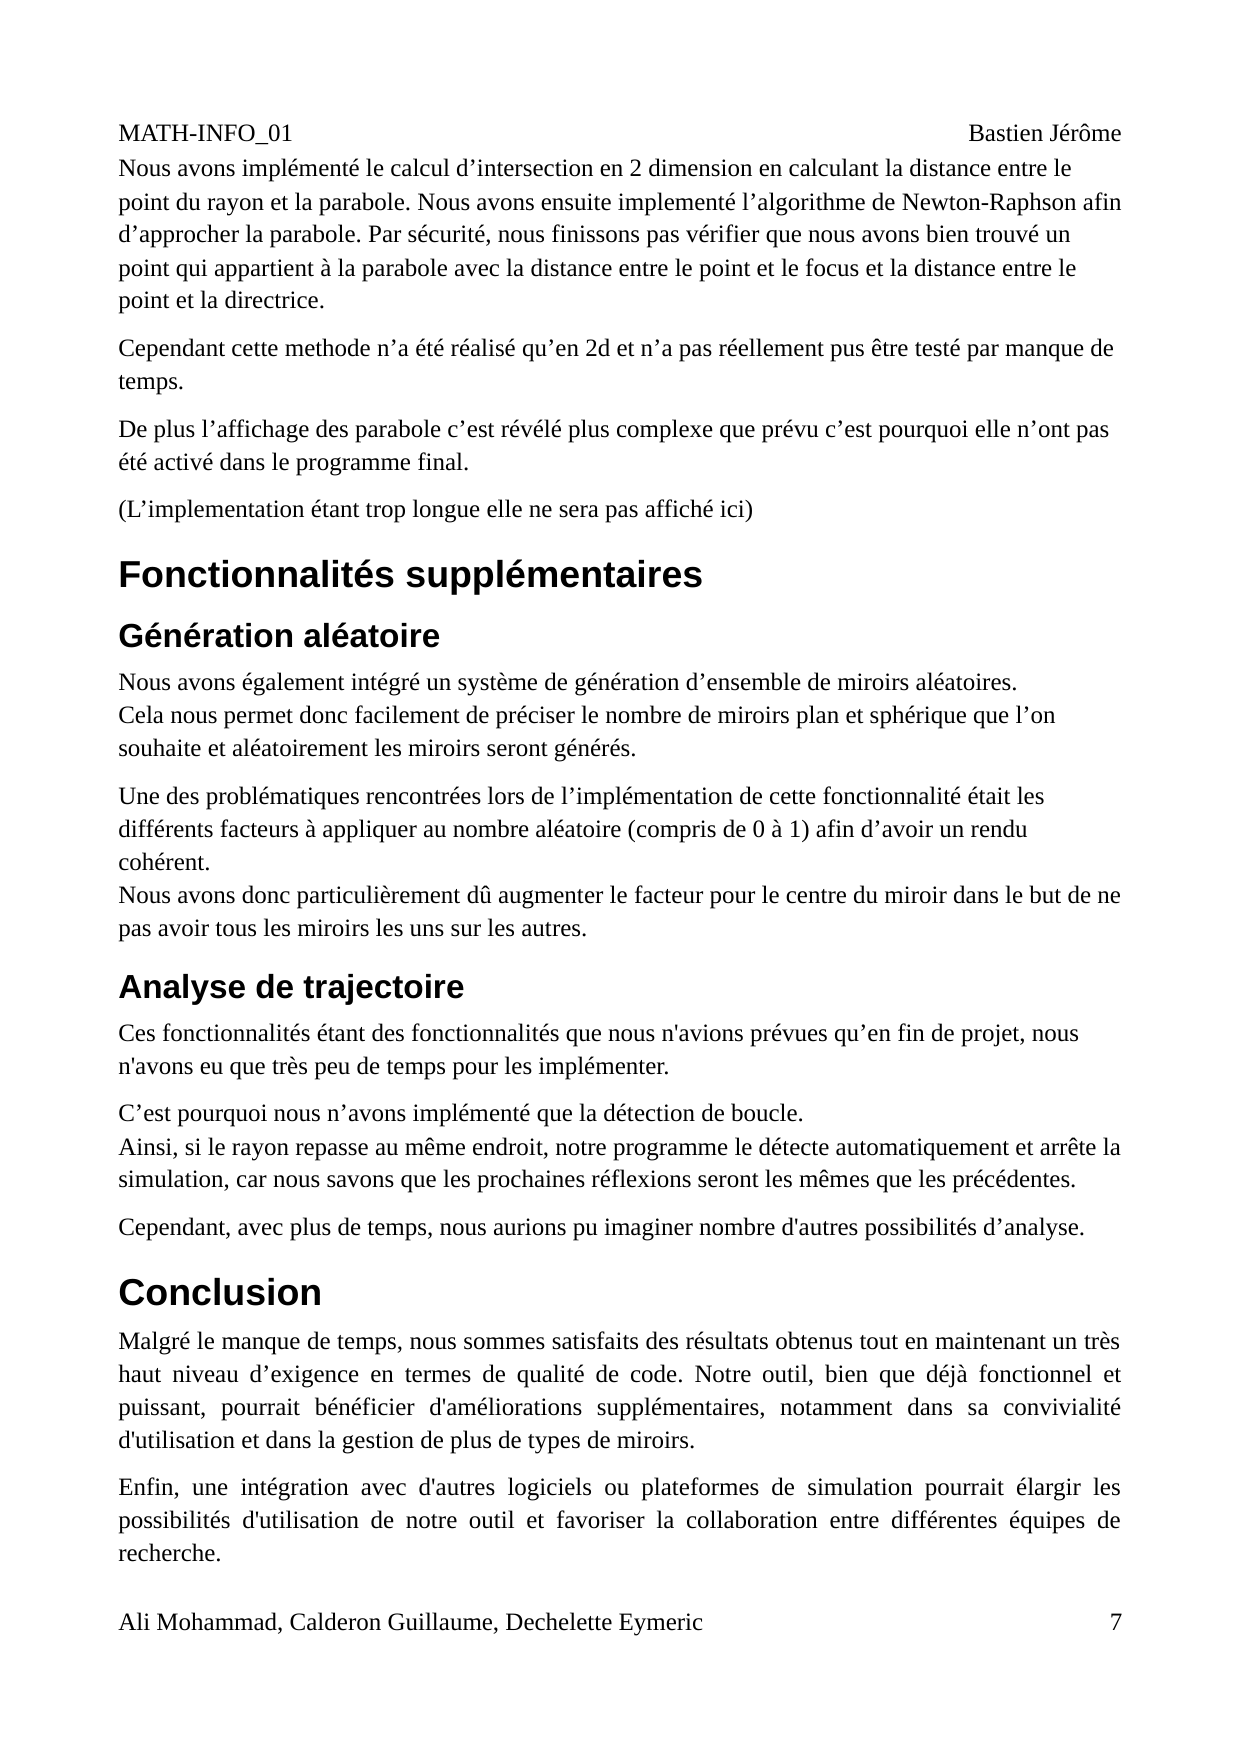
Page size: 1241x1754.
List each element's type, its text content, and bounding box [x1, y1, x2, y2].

text Malgré le manque de temps, nous sommes satisfaits des résultats obtenus tout en maintenant un très haut niveau d’exigence en termes de qualité de code. Notre outil, bien que déjà fonctionnel et puissant, pourrait bénéficier d'améliorations supplémentaires, notamment dans sa convivialité d'utilisation et dans la gestion de plus de types de miroirs. [118, 1326, 1122, 1454]
subtitle Génération aléatoire [118, 616, 1122, 655]
text De plus l’affichage des parabole c’est révélé plus complexe que prévu c’est pourquoi elle n’ont pas été activé dans le programme final. [118, 414, 1122, 476]
text C’est pourquoi nous n’avons implémenté que la détection de boucle. Ainsi, si le rayon repasse au même endroit, notre programme le détecte automatiquement et arrête la simulation, car nous savons que les prochaines réflexions seront les mêmes que les précédentes. [118, 1098, 1122, 1193]
text Cependant, avec plus de temps, nous aurions pu imaginer nombre d'autres possibilités d’analyse. [118, 1212, 1122, 1241]
text (L’implementation étant trop longue elle ne sera pas affiché ici) [118, 494, 1122, 523]
subtitle Fonctionnalités supplémentaires [118, 552, 1122, 596]
subtitle Analyse de trajectoire [118, 967, 1122, 1005]
text Cependant cette methode n’a été réalisé qu’en 2d et n’a pas réellement pus être testé par manque de temps. [118, 333, 1122, 395]
subtitle Conclusion [118, 1270, 1122, 1313]
text Enfin, une intégration avec d'autres logiciels ou plateformes de simulation pourrait élargir les possibilités d'utilisation de notre outil et favoriser la collaboration entre différentes équipes de recherche. [118, 1472, 1122, 1567]
text Nous avons également intégré un système de génération d’ensemble de miroirs aléatoires. Cela nous permet donc facilement de préciser le nombre de miroirs plan et sphérique que l’on souhaite et aléatoirement les miroirs seront générés. [118, 667, 1122, 762]
text Une des problématiques rencontrées lors de l’implémentation de cette fonctionnalité était les différents facteurs à appliquer au nombre aléatoire (compris de 0 à 1) afin d’avoir un rendu cohérent. Nous avons donc particulièrement dû augmenter le facteur pour le centre du miroir dans le but de ne pas avoir tous les miroirs les uns sur les autres. [118, 781, 1122, 942]
text Nous avons implémenté le calcul d’intersection en 2 dimension en calculant la distance entre le point du rayon et la parabole. Nous avons ensuite implementé l’algorithme de Newton-Raphson afin d’approcher la parabole. Par sécurité, nous finissons pas vérifier que nous avons bien trouvé un point qui appartient à la parabole avec la distance entre le point et le focus et la distance entre le point et la directrice. [118, 153, 1122, 314]
text Ces fonctionnalités étant des fonctionnalités que nous n'avions prévues qu’en fin de projet, nous n'avons eu que très peu de temps pour les implémenter. [118, 1018, 1122, 1080]
